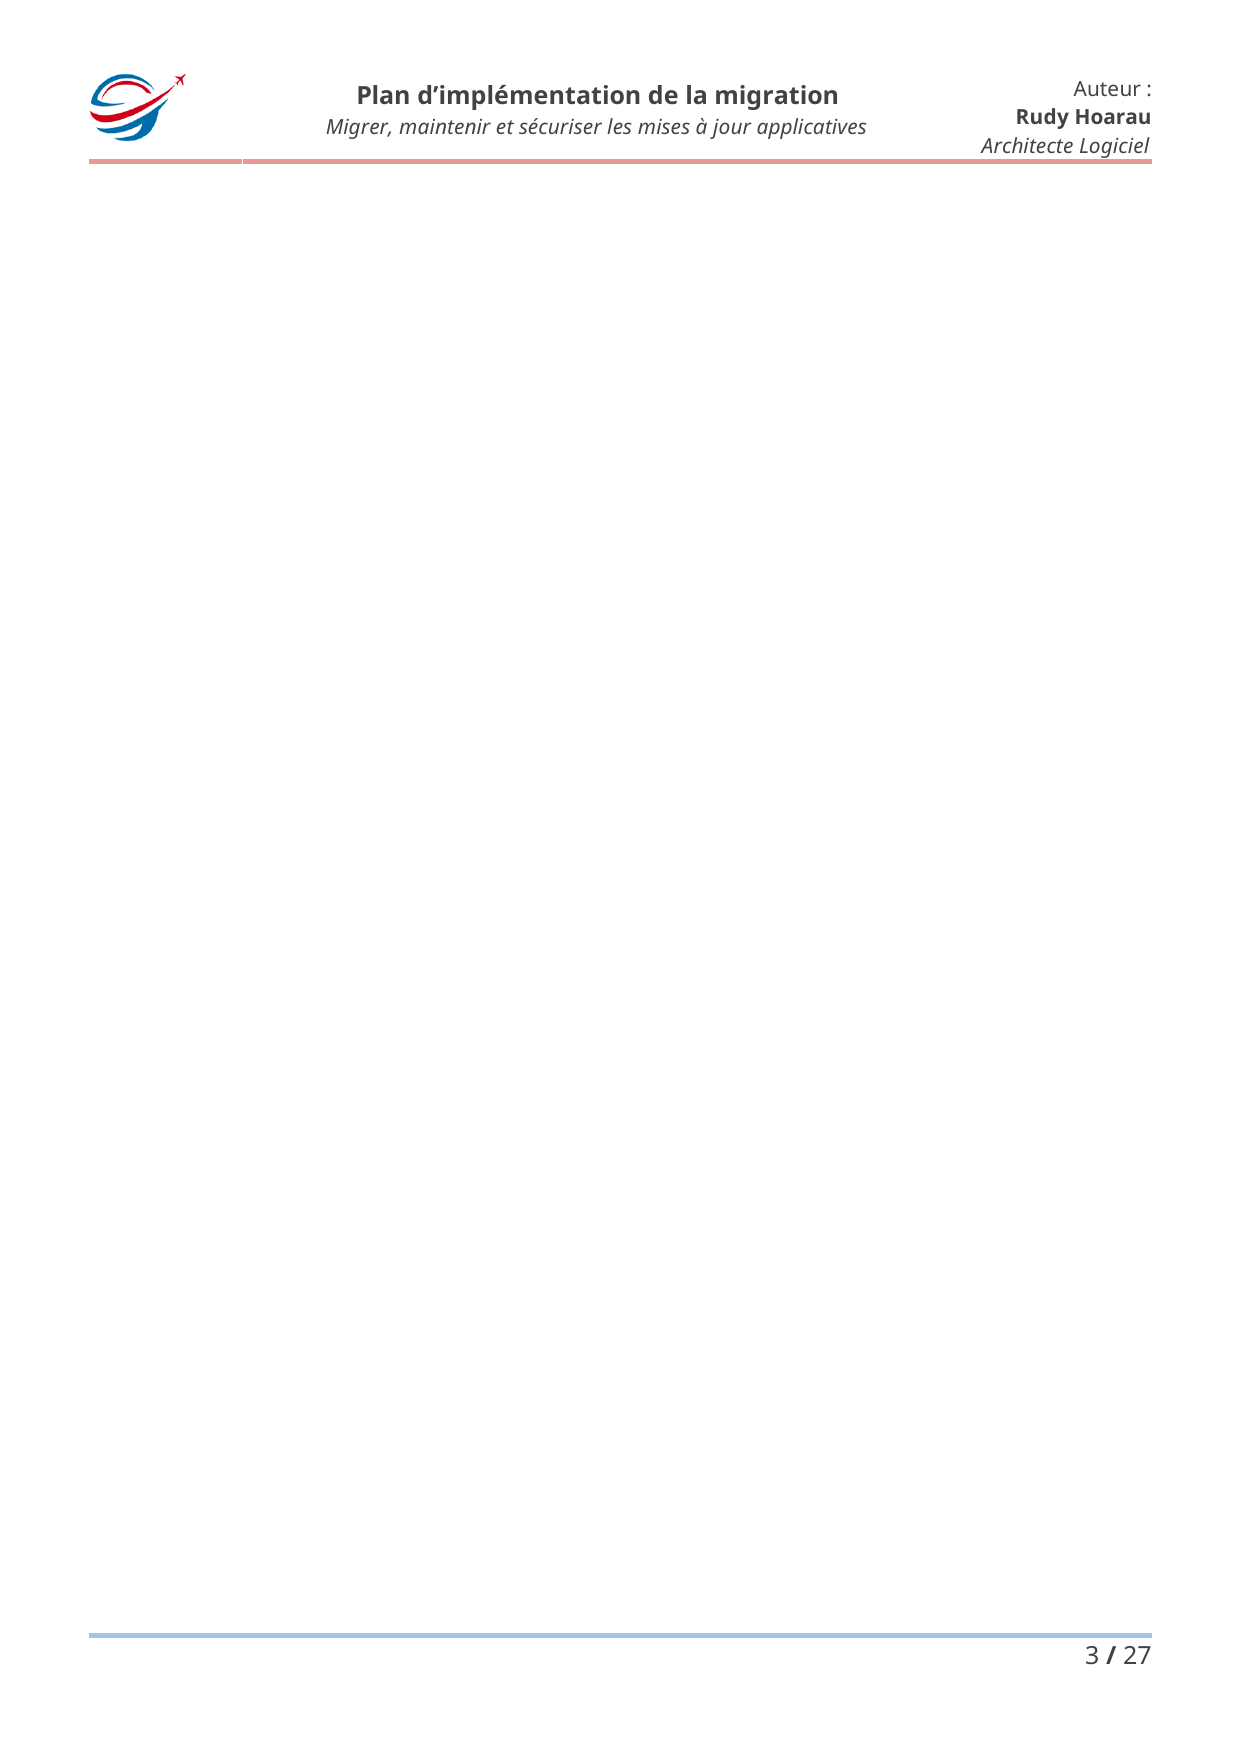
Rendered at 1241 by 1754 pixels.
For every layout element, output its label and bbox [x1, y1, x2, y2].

picture [88, 70, 188, 148]
